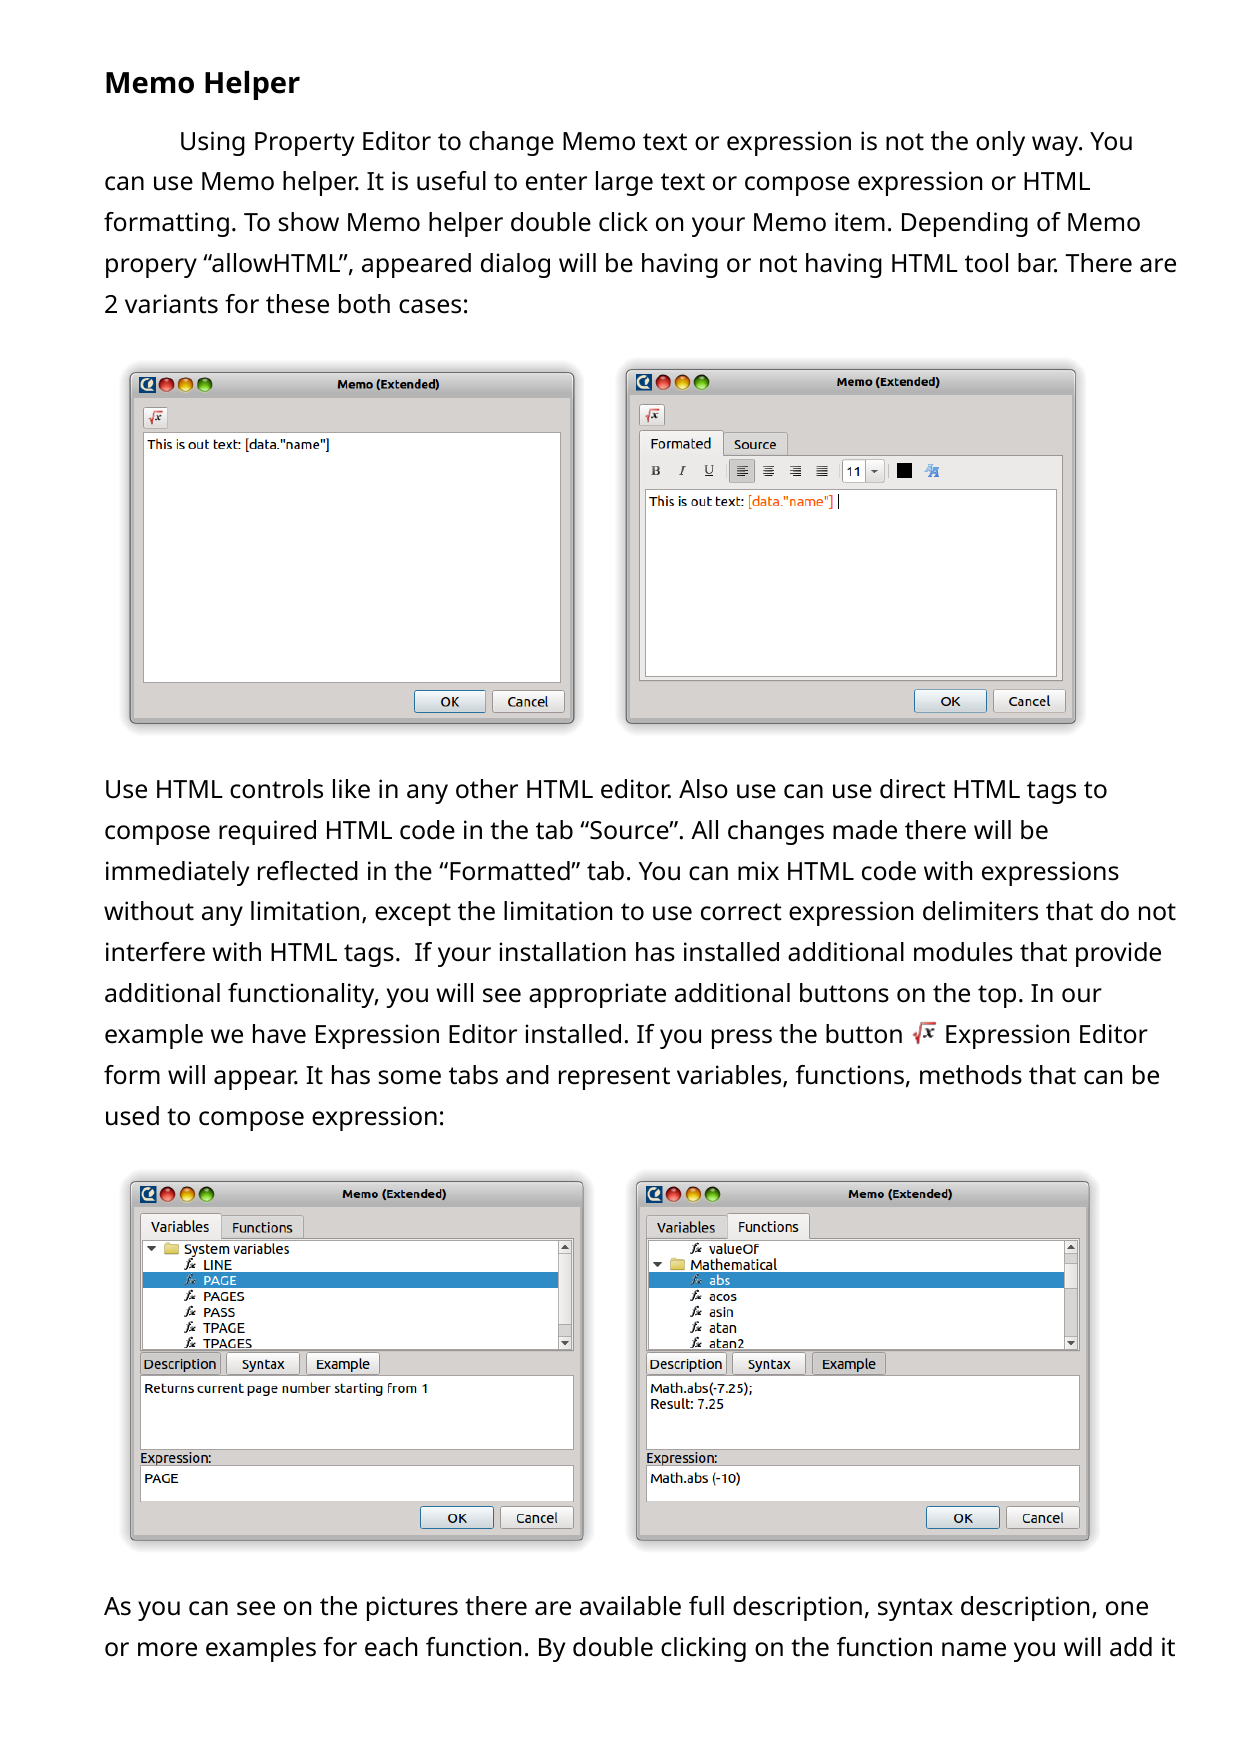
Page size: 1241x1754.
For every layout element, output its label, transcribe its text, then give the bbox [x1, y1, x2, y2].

text Using Property Editor to change Memo text or expression is not the only way. You can use Memo helper. It is useful to enter large text or compose expression or HTML formatting. To show Memo helper double click on your Memo item. Depending of Memo propery “allowHTML”, appeared dialog will be having or not having HTML tool bar. There are 2 variants for these both cases: [104, 123, 1181, 321]
picture [118, 359, 585, 736]
text Use HTML controls like in any other HTML editor. Also use can use direct HTML tags to compose required HTML code in the tab “Source”. All changes made there will be immediately reflected in the “Formatted” tab. You can mix HTML code with expressions without any limitation, except the limitation to use correct expression delimiters that do not interfere with HTML tags. If your installation has installed additional modules that provide additional functionality, you will see appropriate additional buttons on the top. In our example we have Expression Editor installed. If you press the button Expression Editor form will appear. It has some tabs and represent variables, functions, methods that can be used to compose expression: [104, 771, 1181, 1132]
text As you can see on the pictures there are available full description, syntax description, one or more examples for each function. By double clicking on the function name you will add it [104, 1589, 1181, 1664]
subtitle Memo Helper [104, 62, 1181, 102]
picture [912, 1021, 937, 1045]
picture [614, 357, 1087, 736]
picture [624, 1168, 1101, 1553]
picture [118, 1168, 595, 1553]
